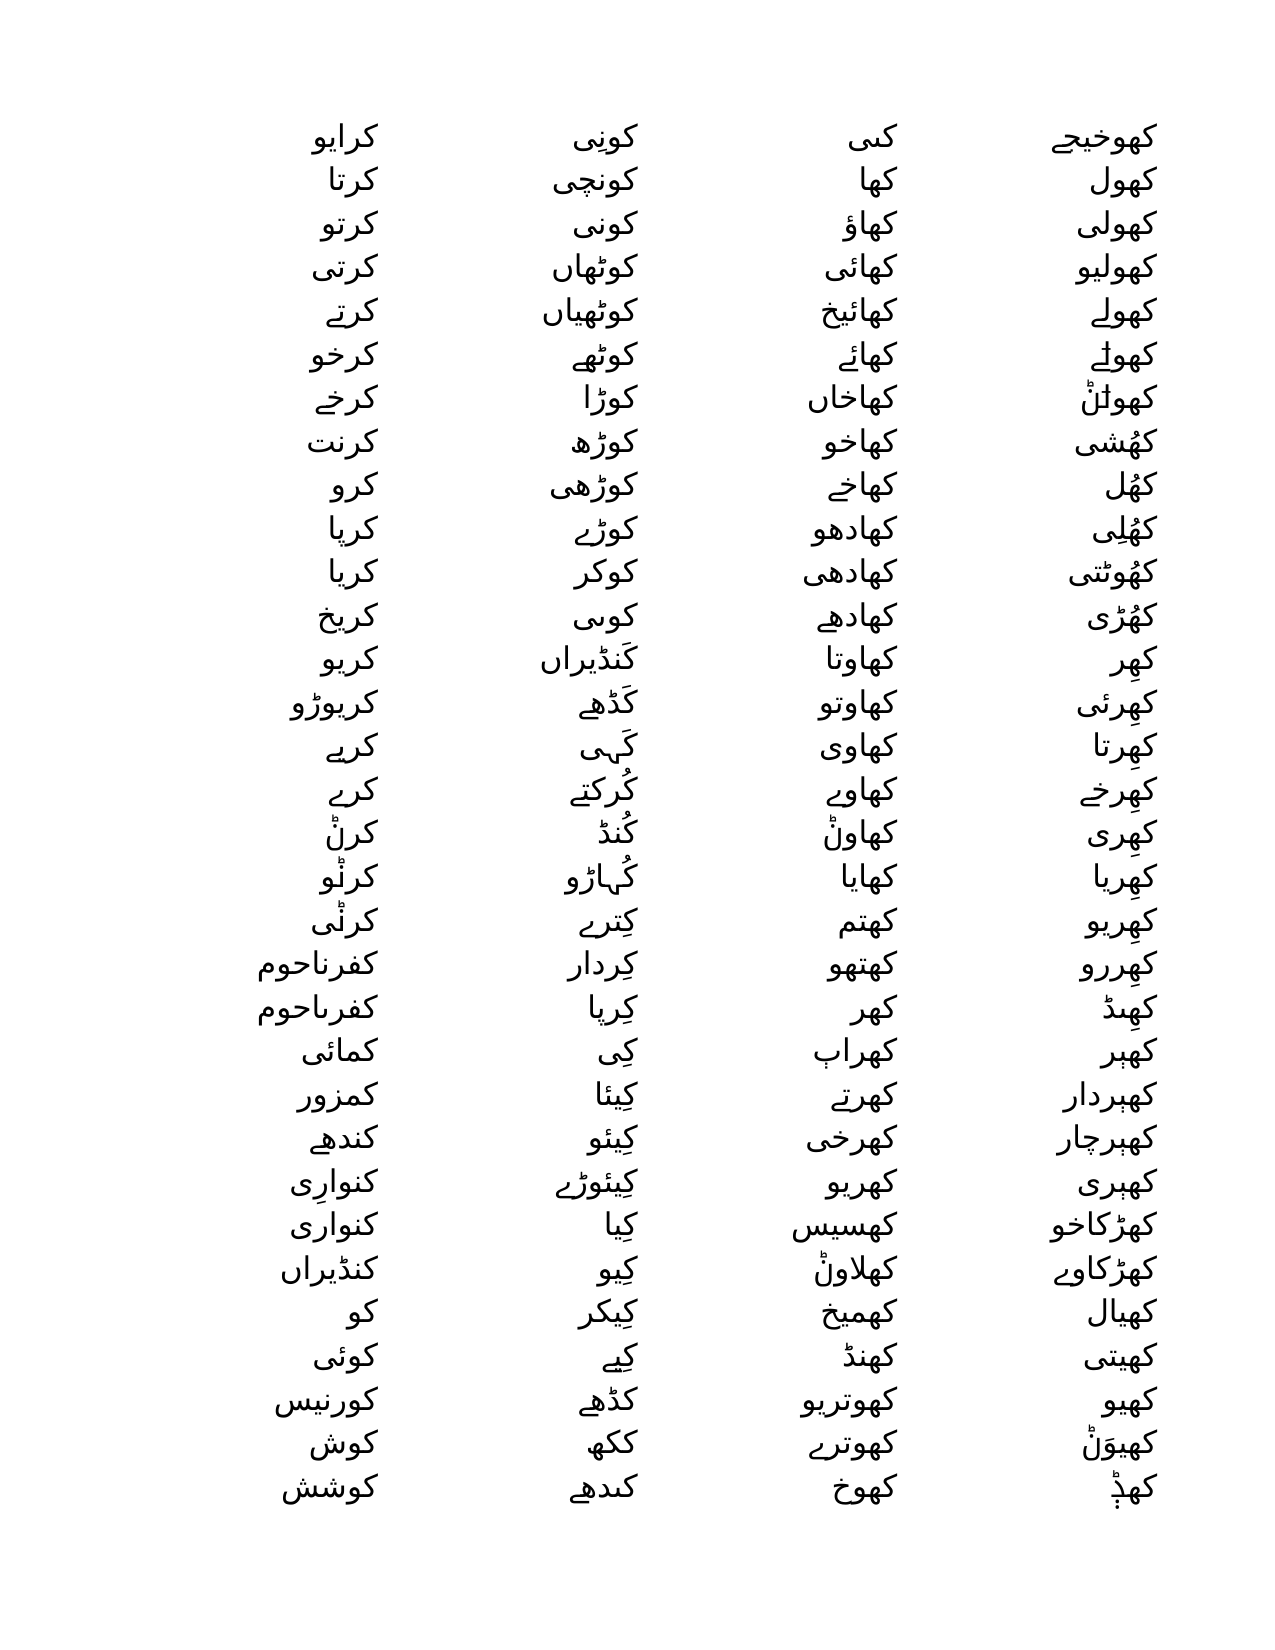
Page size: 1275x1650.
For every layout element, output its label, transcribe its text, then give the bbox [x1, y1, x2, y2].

text کھتم [637, 902, 897, 938]
text کِیکر [378, 1294, 637, 1330]
text کوکر [378, 553, 637, 590]
text کھُڑی [897, 597, 1157, 633]
text کِیو [378, 1250, 637, 1287]
text کھُل [897, 466, 1157, 503]
text کوںی [378, 597, 637, 633]
text کھادھی [637, 553, 897, 590]
text کرے [118, 771, 378, 808]
text کھݙ [897, 1468, 1157, 1504]
text کھِریا [897, 858, 1157, 895]
text کھاوتا [637, 641, 897, 677]
text کُہاڑو [378, 858, 637, 895]
text کَہی [378, 728, 637, 764]
text کرتی [118, 249, 378, 285]
text کھریو [637, 1163, 897, 1199]
text کھاوے [637, 771, 897, 808]
text کھوخیجے [897, 118, 1157, 154]
text کو [118, 1294, 378, 1330]
text کھوݪݨ [897, 379, 1157, 416]
text کرنت [118, 423, 378, 459]
text کھولیو [897, 249, 1157, 285]
text کڈھے [378, 1381, 637, 1417]
text کفرناحوم [118, 945, 378, 982]
text کھلاوݨ [637, 1250, 897, 1287]
text کھٻری [897, 1163, 1157, 1199]
text کھُلِی [897, 510, 1157, 546]
text کھا [637, 162, 897, 198]
text کھاخے [637, 466, 897, 503]
text کھاخاں [637, 379, 897, 416]
text کھاؤ [637, 205, 897, 242]
text کھوخ [637, 1468, 897, 1504]
text کھِریو [897, 902, 1157, 938]
text کوڑا [378, 379, 637, 416]
text کرایو [118, 118, 378, 154]
text کھنڈ [637, 1337, 897, 1374]
text کِردار [378, 945, 637, 982]
text کوڑے [378, 510, 637, 546]
text کریا [118, 553, 378, 590]
text کھاوتو [637, 684, 897, 721]
text کھِر﻿رو [897, 945, 1157, 982]
text کرتا [118, 162, 378, 198]
text کمزور [118, 1076, 378, 1112]
text کریے [118, 728, 378, 764]
text کرپا [118, 510, 378, 546]
text کِترے [378, 902, 637, 938]
text کِیئوڑے [378, 1163, 637, 1199]
text کھر [637, 989, 897, 1025]
text کَنڈیراں [378, 641, 637, 677]
text کورنیس [118, 1381, 378, 1417]
text کھٻرچار [897, 1119, 1157, 1156]
text کندھے [118, 1119, 378, 1156]
text کھولی [897, 205, 1157, 242]
text کھتھو [637, 945, 897, 982]
text کھاخو [637, 423, 897, 459]
text کنڈیراں [118, 1250, 378, 1287]
text کھِر [897, 641, 1157, 677]
text کھٻر [897, 1032, 1157, 1069]
text کِی [378, 1032, 637, 1069]
text کوئی [118, 1337, 378, 1374]
text کوڑھ [378, 423, 637, 459]
text کرݨ [118, 815, 378, 851]
text کھادھو [637, 510, 897, 546]
text کِیا [378, 1207, 637, 1243]
text کھرخی [637, 1119, 897, 1156]
text کرݨی [118, 902, 378, 938]
text کُنڈ [378, 815, 637, 851]
text کوشش [118, 1468, 378, 1504]
text کھِرتا [897, 728, 1157, 764]
text کھِںڈ [897, 989, 1157, 1025]
text کھیال [897, 1294, 1157, 1330]
text کھُشی [897, 423, 1157, 459]
text کونچی [378, 162, 637, 198]
text کفرںاحوم [118, 989, 378, 1025]
text کریوڑو [118, 684, 378, 721]
text کنوارِی [118, 1163, 378, 1199]
text کریخ [118, 597, 378, 633]
text کھائے [637, 336, 897, 372]
text کھٻردار [897, 1076, 1157, 1112]
text کںی [637, 118, 897, 154]
text کھائی [637, 249, 897, 285]
text کرتے [118, 292, 378, 329]
text کرخو [118, 336, 378, 372]
text کںدھے [378, 1468, 637, 1504]
text کھسیس [637, 1207, 897, 1243]
text کوٹھے [378, 336, 637, 372]
text کرتو [118, 205, 378, 242]
text کِیئا [378, 1076, 637, 1112]
text کھِری [897, 815, 1157, 851]
text کِیئو [378, 1119, 637, 1156]
text کمائی [118, 1032, 378, 1069]
text کھول [897, 162, 1157, 198]
text کُرکتے [378, 771, 637, 808]
text کھیو [897, 1381, 1157, 1417]
text کھیوَݨ [897, 1424, 1157, 1461]
text کوڑھی [378, 466, 637, 503]
text کرو [118, 466, 378, 503]
text ککھ [378, 1424, 637, 1461]
text کھادھے [637, 597, 897, 633]
text کوش [118, 1424, 378, 1461]
text کھایا [637, 858, 897, 895]
text کرݨو [118, 858, 378, 895]
text کھوتریو [637, 1381, 897, 1417]
text کریو [118, 641, 378, 677]
text کھڑکاخو [897, 1207, 1157, 1243]
text کِرپا [378, 989, 637, 1025]
text کنواری [118, 1207, 378, 1243]
text کرخے [118, 379, 378, 416]
text کونِی [378, 118, 637, 154]
text کھِرخے [897, 771, 1157, 808]
text کھاوݨ [637, 815, 897, 851]
text کِیے [378, 1337, 637, 1374]
text کھوترے [637, 1424, 897, 1461]
text کھائیخ [637, 292, 897, 329]
text کھراٻ [637, 1032, 897, 1069]
text کونی [378, 205, 637, 242]
text کھولے [897, 292, 1157, 329]
text کَڈھے [378, 684, 637, 721]
text کھرتے [637, 1076, 897, 1112]
text کوٹھیاں [378, 292, 637, 329]
text کھوݪے [897, 336, 1157, 372]
text کھِرئی [897, 684, 1157, 721]
text کھُوٹتی [897, 553, 1157, 590]
text کھاوی [637, 728, 897, 764]
text کھمیخ [637, 1294, 897, 1330]
text کھیتی [897, 1337, 1157, 1374]
text کوٹھاں [378, 249, 637, 285]
text کھڑکاوے [897, 1250, 1157, 1287]
